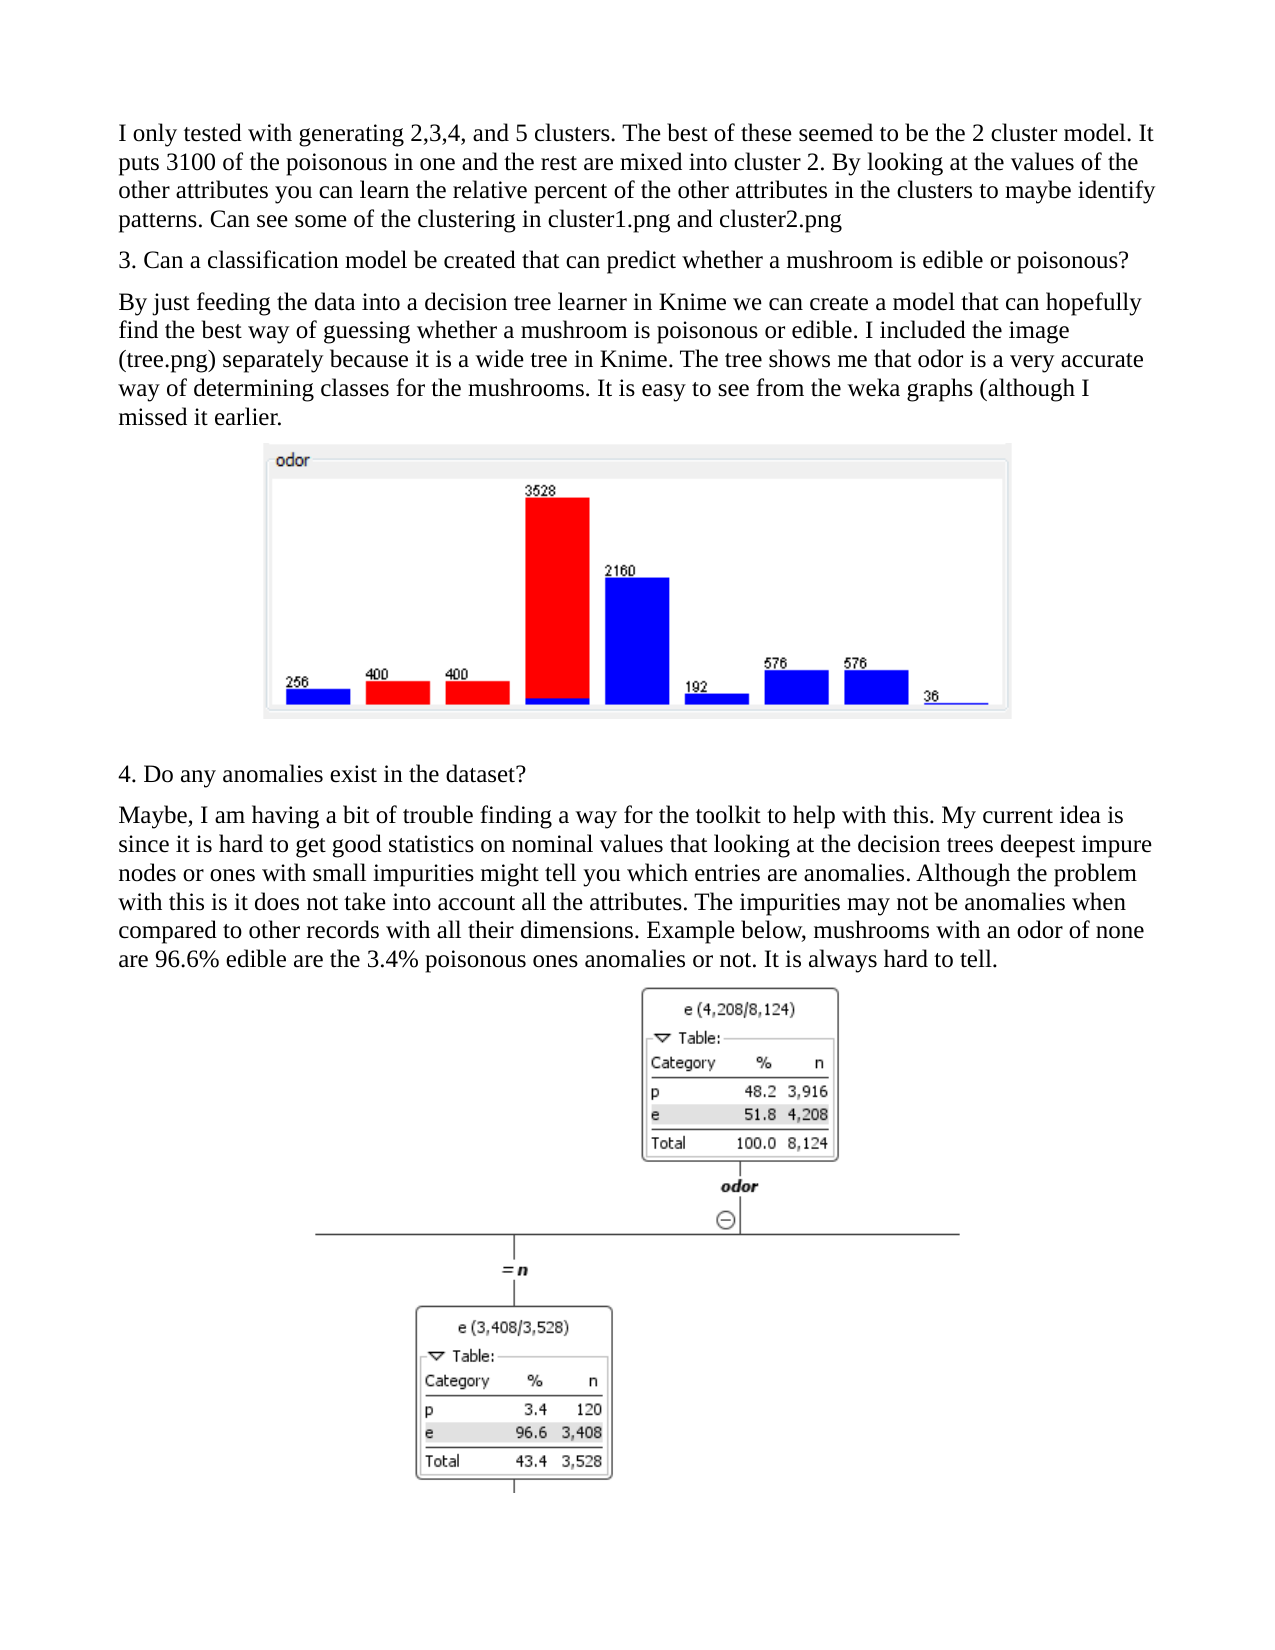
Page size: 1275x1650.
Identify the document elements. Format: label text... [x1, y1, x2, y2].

text By just feeding the data into a decision tree learner in Knime we can create a model that can hopefully find the best way of guessing whether a mushroom is poisonous or edible. I included the image (tree.png) separately because it is a wide tree in Knime. The tree shows me that odor is a very accurate way of determining classes for the mushrooms. It is easy to see from the weka graphs (although I missed it earlier. [118, 287, 1157, 431]
text I only tested with generating 2,3,4, and 5 clusters. The best of these seemed to be the 2 cluster model. It puts 3100 of the poisonous in one and the rest are mixed into cluster 2. By looking at the values of the other attributes you can learn the relative percent of the other attributes in the clusters to maybe identify patterns. Can see some of the clustering in cluster1.png and cluster2.png [118, 118, 1157, 233]
text Maybe, I am having a bit of trouble finding a way for the toolkit to help with this. My current idea is since it is hard to get good statistics on nominal values that looking at the decision trees deepest impure nodes or ones with small impurities might tell you which entries are anomalies. Although the problem with this is it does not take into account all the attributes. The impurities may not be anomalies when compared to other records with all their dimensions. Example below, mushrooms with an odor of none are 96.6% edible are the 3.4% poisonous ones anomalies or not. It is always hard to tell. [118, 801, 1157, 973]
text 4. Do any anomalies exist in the dataset? [118, 759, 1157, 788]
text 3. Can a classification model be created that can predict whether a mushroom is edible or poisonous? [118, 246, 1157, 274]
picture [263, 443, 1012, 719]
picture [315, 985, 960, 1493]
